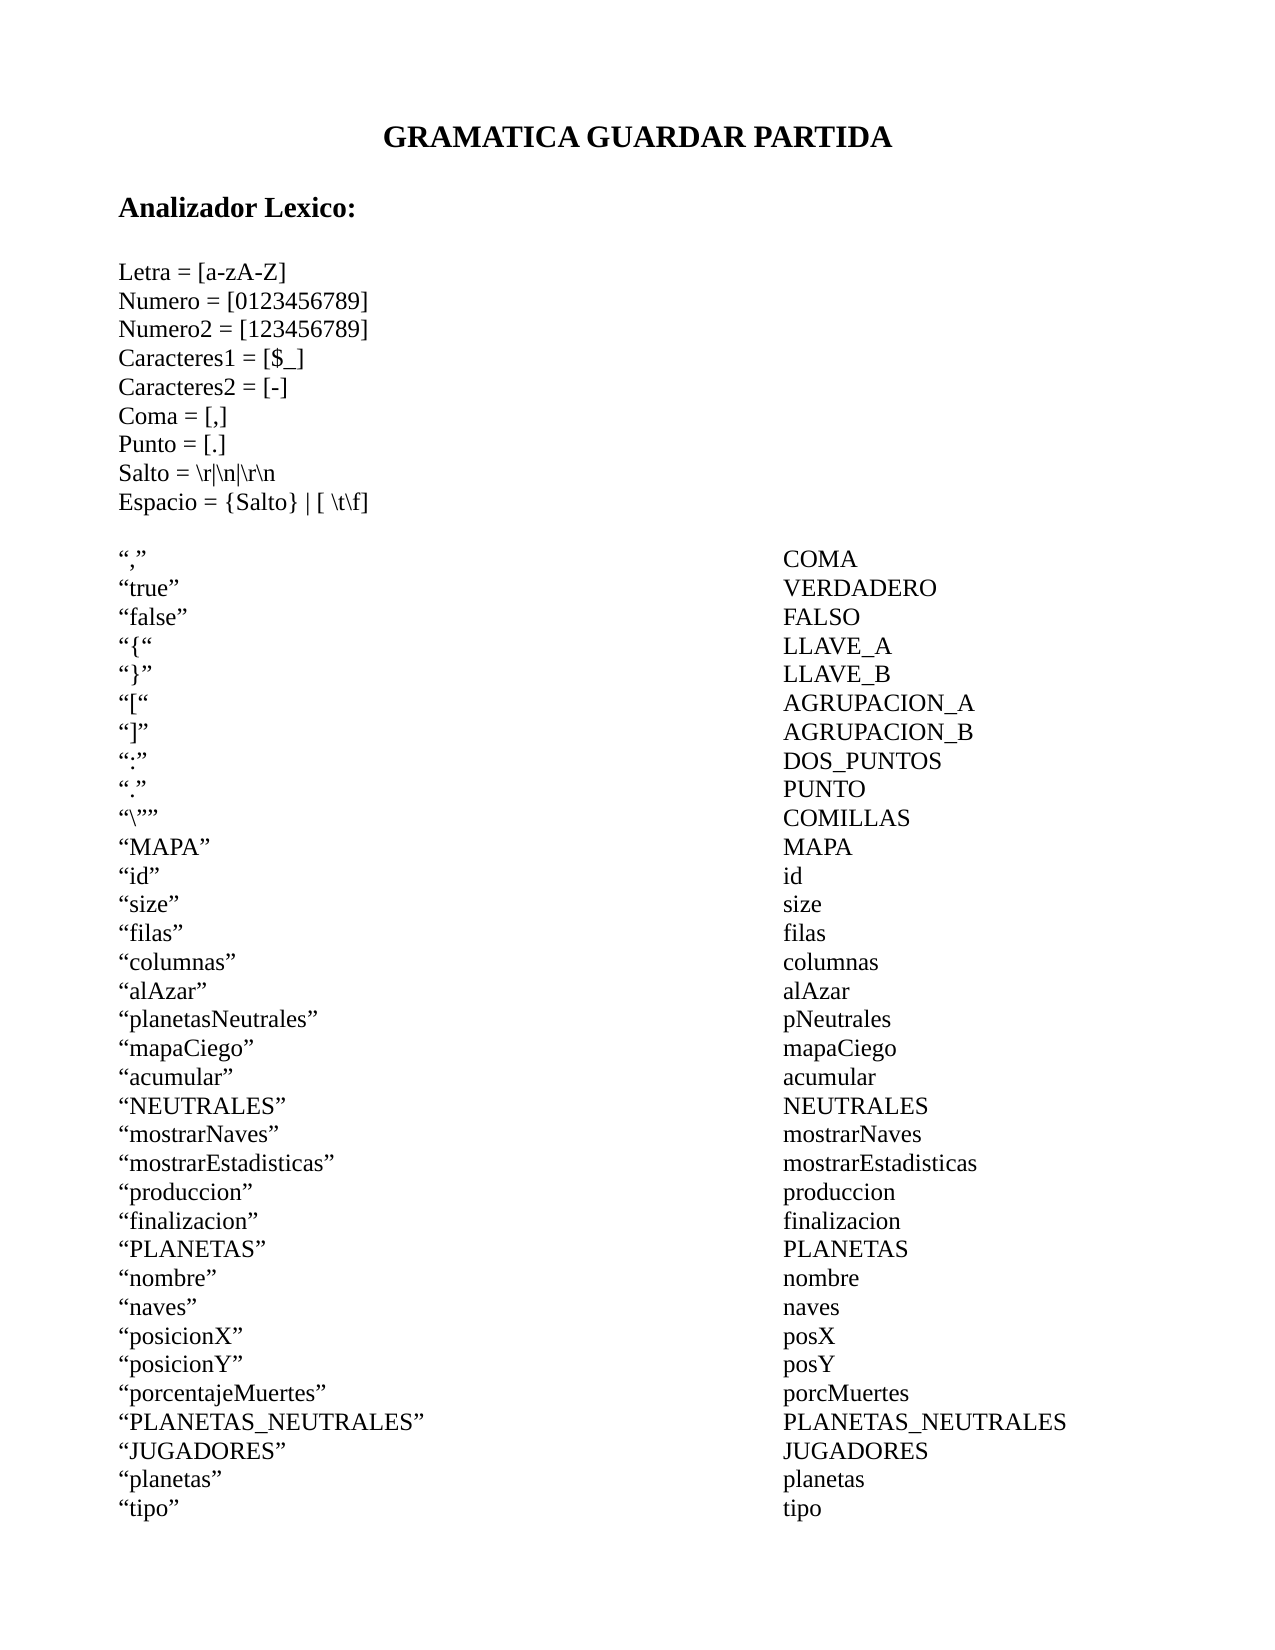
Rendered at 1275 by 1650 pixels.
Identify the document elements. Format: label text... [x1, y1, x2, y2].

text “[“ AGRUPACION_A [118, 688, 1157, 717]
text “true” VERDADERO [118, 573, 1157, 602]
text “posicionX” posX [118, 1321, 1157, 1349]
text “naves” naves [118, 1292, 1157, 1321]
text “columnas” columnas [118, 947, 1157, 976]
text “mostrarNaves” mostrarNaves [118, 1119, 1157, 1148]
text GRAMATICA GUARDAR PARTIDA [118, 118, 1157, 154]
text “{“ LLAVE_A [118, 631, 1157, 659]
text “planetasNeutrales” pNeutrales [118, 1004, 1157, 1033]
text “alAzar” alAzar [118, 976, 1157, 1004]
text “posicionY” posY [118, 1349, 1157, 1378]
text Espacio = {Salto} | [ \t\f] [118, 487, 1157, 516]
text “PLANETAS_NEUTRALES” PLANETAS_NEUTRALES [118, 1407, 1157, 1436]
text “id” id [118, 861, 1157, 889]
text “]” AGRUPACION_B [118, 717, 1157, 746]
text “planetas” planetas [118, 1464, 1157, 1493]
text Coma = [,] [118, 401, 1157, 429]
text Numero = [0123456789] [118, 286, 1157, 314]
text Caracteres1 = [$_] [118, 343, 1157, 372]
text Caracteres2 = [-] [118, 372, 1157, 401]
text “tipo” tipo [118, 1493, 1157, 1522]
text “,” COMA [118, 544, 1157, 573]
text “finalizacion” finalizacion [118, 1206, 1157, 1234]
text “NEUTRALES” NEUTRALES [118, 1091, 1157, 1119]
text “filas” filas [118, 918, 1157, 947]
text “.” PUNTO [118, 774, 1157, 803]
text “porcentajeMuertes” porcMuertes [118, 1378, 1157, 1407]
text “produccion” produccion [118, 1177, 1157, 1206]
text “\”” COMILLAS [118, 803, 1157, 832]
text “MAPA” MAPA [118, 832, 1157, 861]
text “PLANETAS” PLANETAS [118, 1234, 1157, 1263]
text Numero2 = [123456789] [118, 314, 1157, 343]
text “size” size [118, 889, 1157, 918]
text Punto = [.] [118, 429, 1157, 458]
text Salto = \r|\n|\r\n [118, 458, 1157, 487]
text Analizador Lexico: [118, 190, 1157, 223]
text “mostrarEstadisticas” mostrarEstadisticas [118, 1148, 1157, 1177]
text “}” LLAVE_B [118, 659, 1157, 688]
text “false” FALSO [118, 602, 1157, 631]
text “acumular” acumular [118, 1062, 1157, 1091]
text “mapaCiego” mapaCiego [118, 1033, 1157, 1062]
text Letra = [a-zA-Z] [118, 257, 1157, 286]
text “JUGADORES” JUGADORES [118, 1436, 1157, 1464]
text “nombre” nombre [118, 1263, 1157, 1292]
text “:” DOS_PUNTOS [118, 746, 1157, 774]
